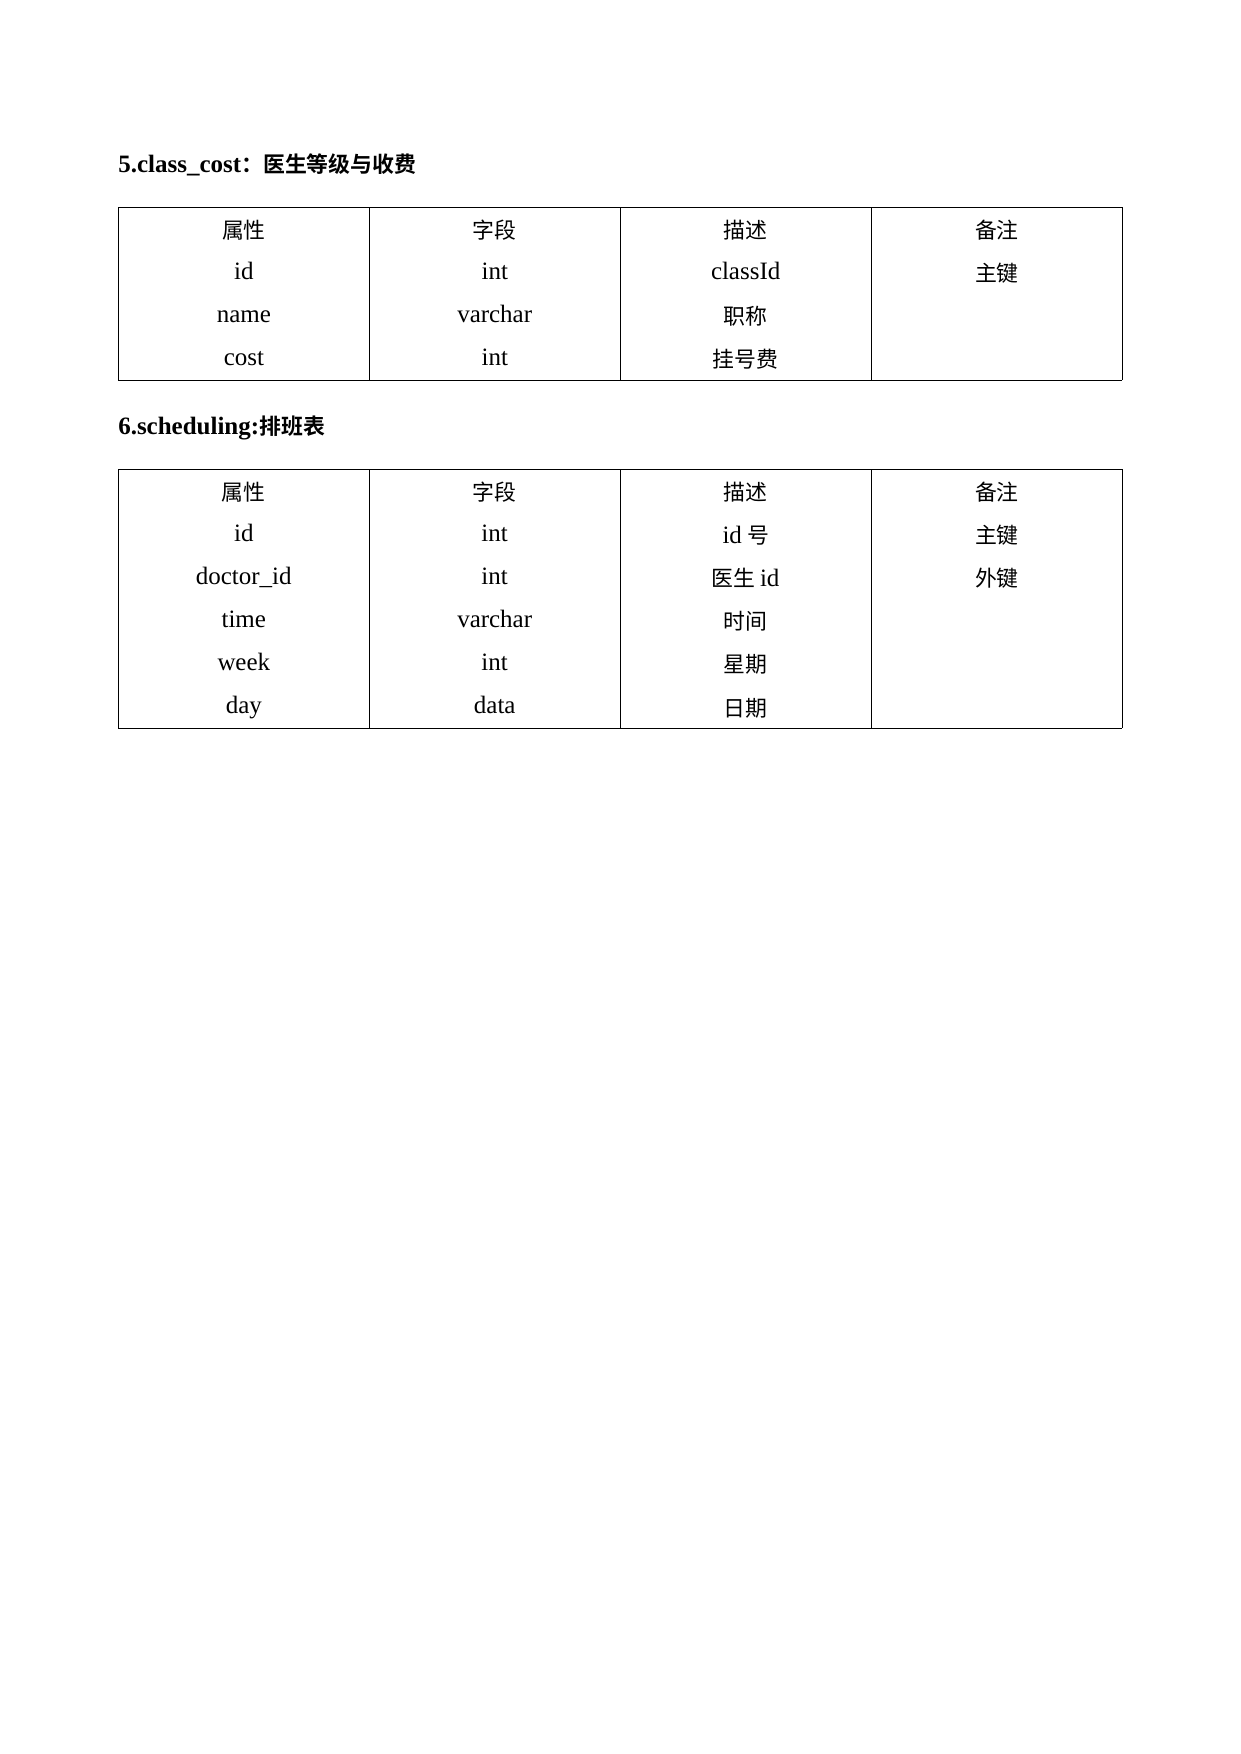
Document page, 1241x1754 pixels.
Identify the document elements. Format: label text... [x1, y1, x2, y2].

table_cell int [370, 556, 620, 599]
table_header 备注 [872, 208, 1122, 251]
table_cell doctor_id [119, 556, 369, 599]
table_header 描述 [621, 208, 871, 251]
table_cell 职称 [621, 294, 871, 337]
table_cell cost [119, 337, 369, 380]
table_cell 主键 [872, 251, 1122, 294]
table_header 字段 [370, 208, 620, 251]
table_cell id号 [621, 513, 871, 556]
table_cell 主键 [872, 513, 1122, 556]
table_cell week [119, 642, 369, 685]
table_cell [872, 294, 1122, 337]
table_cell 医生id [621, 556, 871, 599]
table_cell int [370, 251, 620, 294]
table_cell varchar [370, 599, 620, 642]
table_cell 日期 [621, 685, 871, 728]
table_cell time [119, 599, 369, 642]
table_cell 时间 [621, 599, 871, 642]
table_cell [872, 599, 1122, 642]
table_cell classId [621, 251, 871, 294]
table_cell 挂号费 [621, 337, 871, 380]
table_cell data [370, 685, 620, 728]
table_cell id [119, 513, 369, 556]
table_cell id [119, 251, 369, 294]
text 6.scheduling:排班表 [118, 409, 1122, 440]
table_cell int [370, 642, 620, 685]
table_header 描述 [621, 470, 871, 512]
table_cell [872, 337, 1122, 380]
table_cell name [119, 294, 369, 337]
table_cell [872, 685, 1122, 728]
table_cell [872, 642, 1122, 685]
table_header 属性 [119, 208, 369, 251]
table_cell int [370, 513, 620, 556]
table_cell 外键 [872, 556, 1122, 599]
table_cell varchar [370, 294, 620, 337]
table_cell int [370, 337, 620, 380]
table_header 备注 [872, 470, 1122, 512]
table_header 字段 [370, 470, 620, 512]
table_header 属性 [119, 470, 369, 512]
table_cell day [119, 685, 369, 728]
table_cell 星期 [621, 642, 871, 685]
text 5.class_cost：医生等级与收费 [118, 147, 1122, 178]
